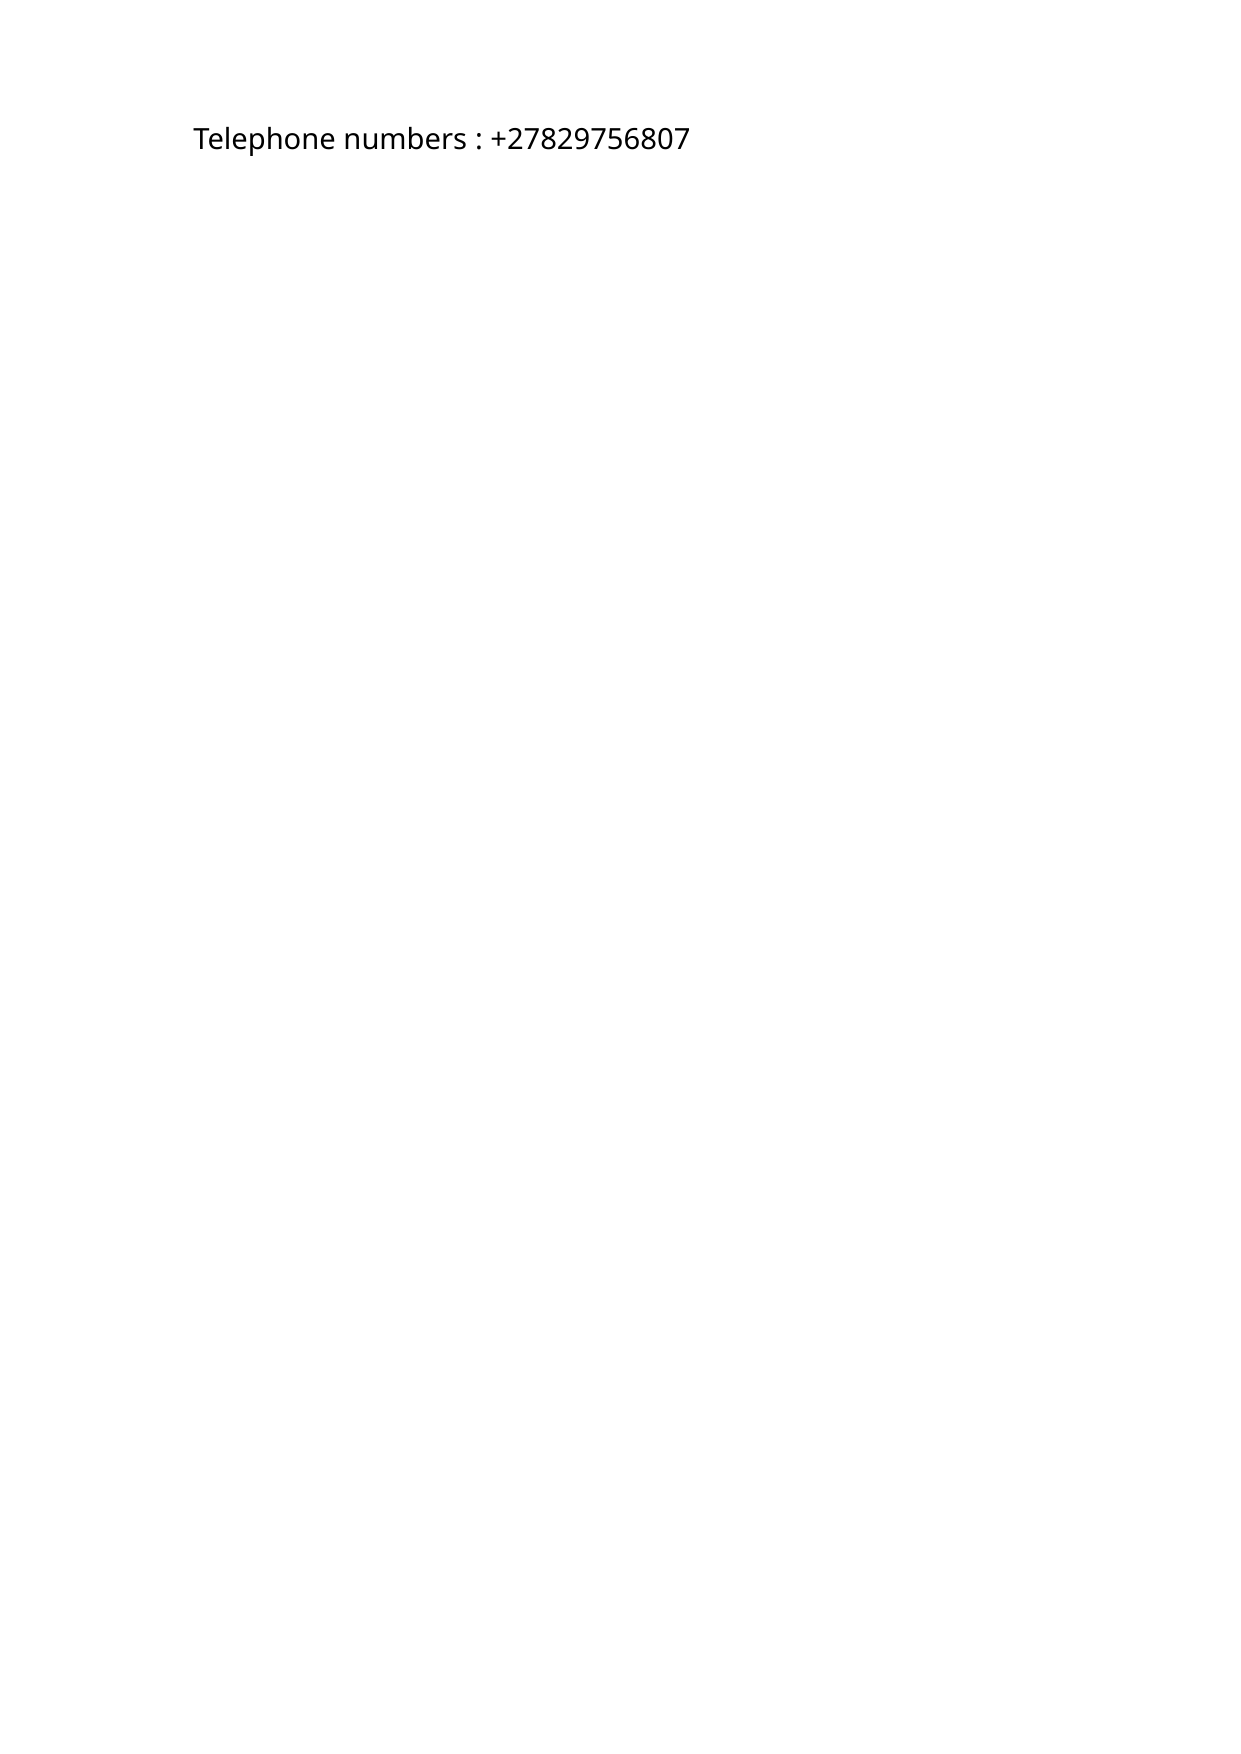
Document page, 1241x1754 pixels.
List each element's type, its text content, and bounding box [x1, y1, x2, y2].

text Telephone numbers : +27829756807 [193, 118, 1122, 158]
